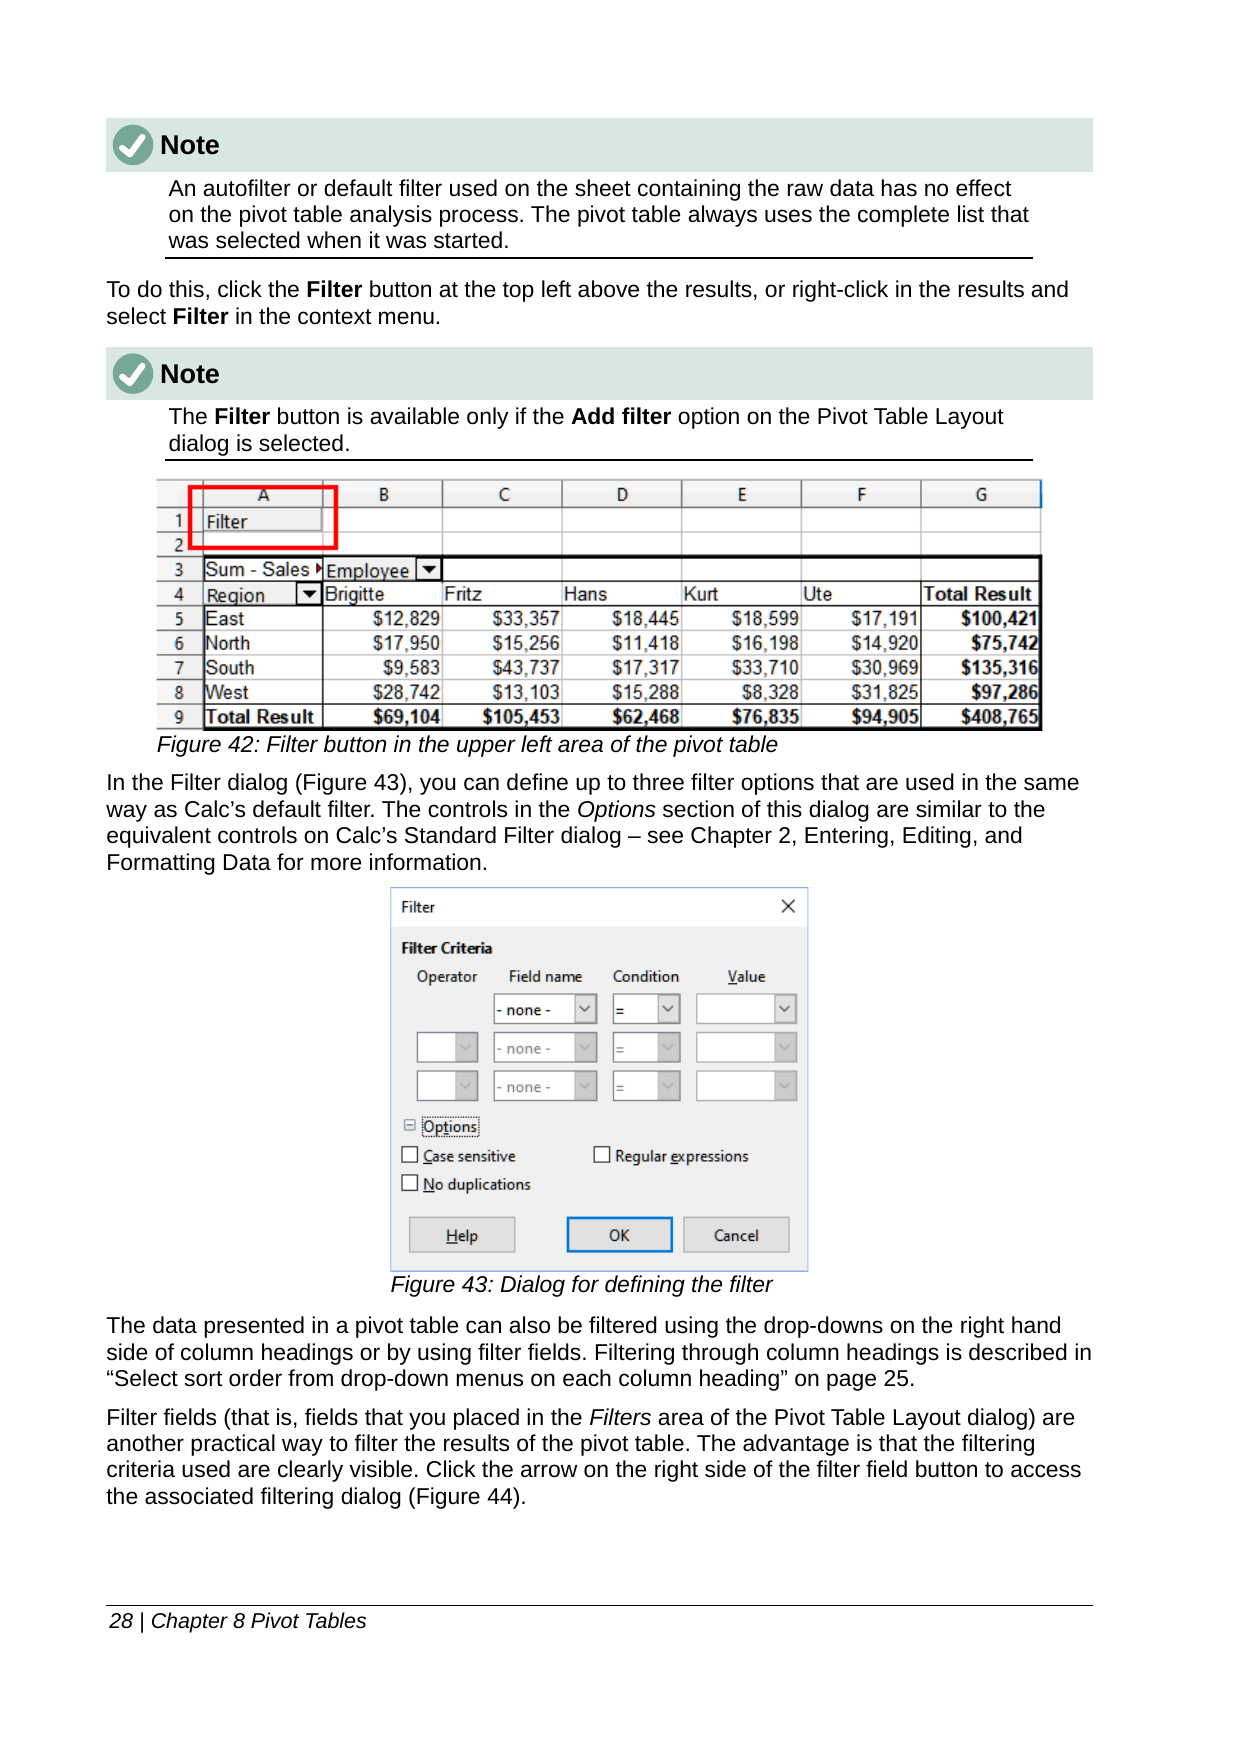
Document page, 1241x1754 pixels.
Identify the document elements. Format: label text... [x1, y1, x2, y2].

text Filter fields (that is, fields that you placed in the Filters area of the Pivot Table Layout dialog) are another practical way to filter the results of the pivot table. The advantage is that the filtering criteria used are clearly visible. Click the arrow on the right side of the filter field button to access the associated filtering dialog (Figure 44). [106, 1404, 1093, 1509]
picture [156, 478, 1043, 731]
subtitle Note [106, 347, 1093, 400]
text An autofilter or default filter used on the sheet containing the raw data has no effect on the pivot table analysis process. The pivot table always uses the complete list that was selected when it was started. [165, 172, 1033, 257]
subtitle Note [106, 118, 1093, 172]
text Figure 43: Dialog for defining the filter [390, 1272, 808, 1297]
text To do this, click the Filter button at the top left above the results, or right-click in the results and select Filter in the context menu. [106, 276, 1093, 329]
text Figure 42: Filter button in the upper left area of the pivot table [157, 731, 1042, 757]
text The data presented in a pivot table can also be filtered using the drop-downs on the right hand side of column headings or by using filter fields. Filtering through column headings is described in “Select sort order from drop-down menus on each column heading” on page 25. [106, 1312, 1093, 1391]
text In the Filter dialog (Figure 43), you can define up to three filter options that are used in the same way as Calc’s default filter. The controls in the Options section of this dialog are similar to the equivalent controls on Calc’s Standard Filter dialog – see Chapter 2, Entering, Editing, and Formatting Data for more information. [106, 769, 1093, 875]
text The Filter button is available only if the Add filter option on the Pivot Table Layout dialog is selected. [165, 400, 1033, 459]
picture [390, 887, 809, 1272]
